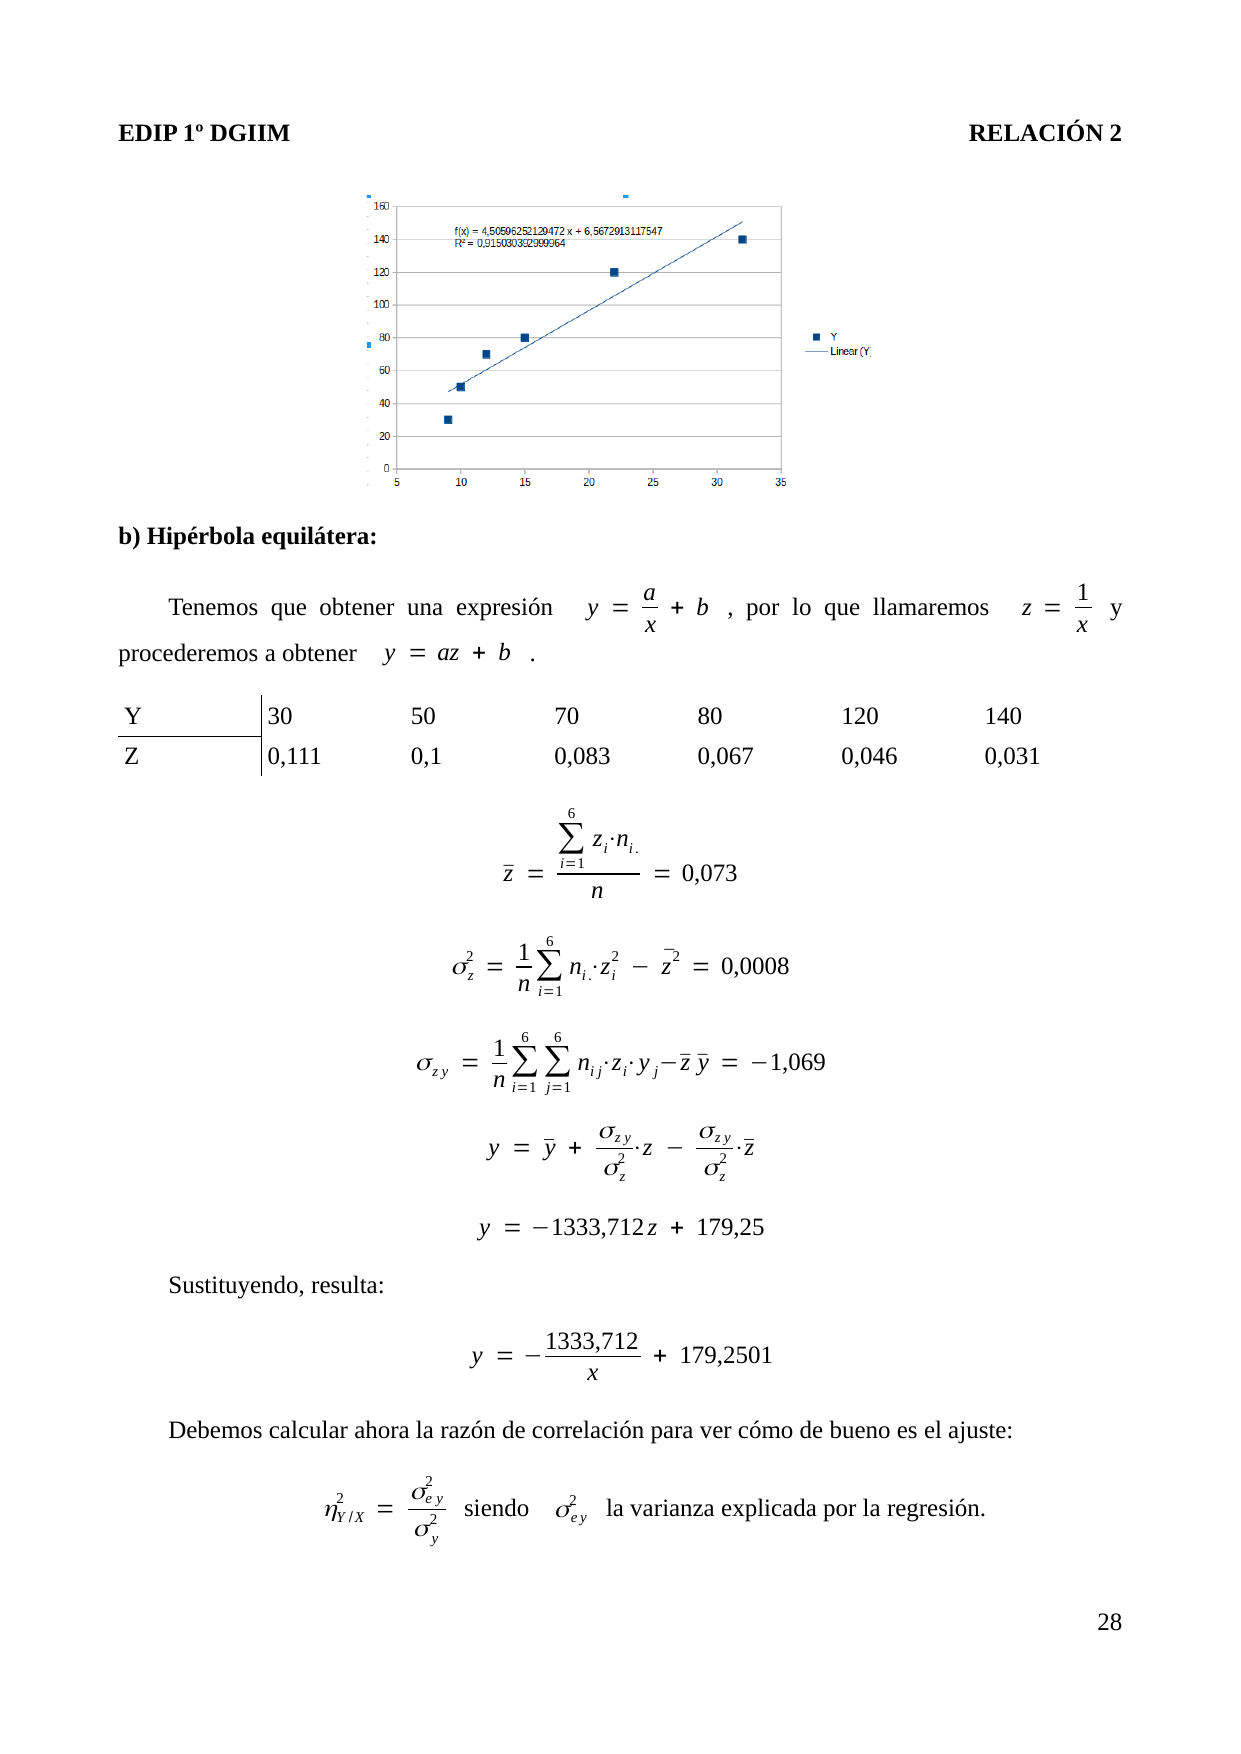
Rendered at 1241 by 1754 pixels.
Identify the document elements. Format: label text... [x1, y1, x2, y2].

table_header 80 [692, 695, 835, 736]
table_header 70 [548, 695, 692, 736]
text b) Hipérbola equilátera: [118, 521, 1122, 550]
table_header 120 [835, 695, 979, 736]
text Sustituyendo, resulta: [118, 1270, 1122, 1299]
text Tenemos que obtener una expresión , por lo que llamaremos y procederemos a obtener . [118, 579, 1122, 667]
table_cell 0,083 [548, 736, 692, 776]
text siendo la varianza explicada por la regresión. [118, 1473, 1122, 1546]
table_header 50 [405, 695, 548, 736]
table_cell 0,111 [262, 736, 405, 776]
table_cell 0,046 [835, 736, 979, 776]
table_header 140 [979, 695, 1122, 736]
table_cell 0,067 [692, 736, 835, 776]
text Debemos calcular ahora la razón de correlación para ver cómo de bueno es el ajuste: [118, 1415, 1122, 1444]
table_cell 0,031 [979, 736, 1122, 776]
table_cell Z [118, 737, 261, 776]
table_header Y [118, 695, 261, 736]
table_cell 0,1 [405, 736, 548, 776]
picture [366, 195, 872, 490]
table_header 30 [262, 695, 405, 736]
